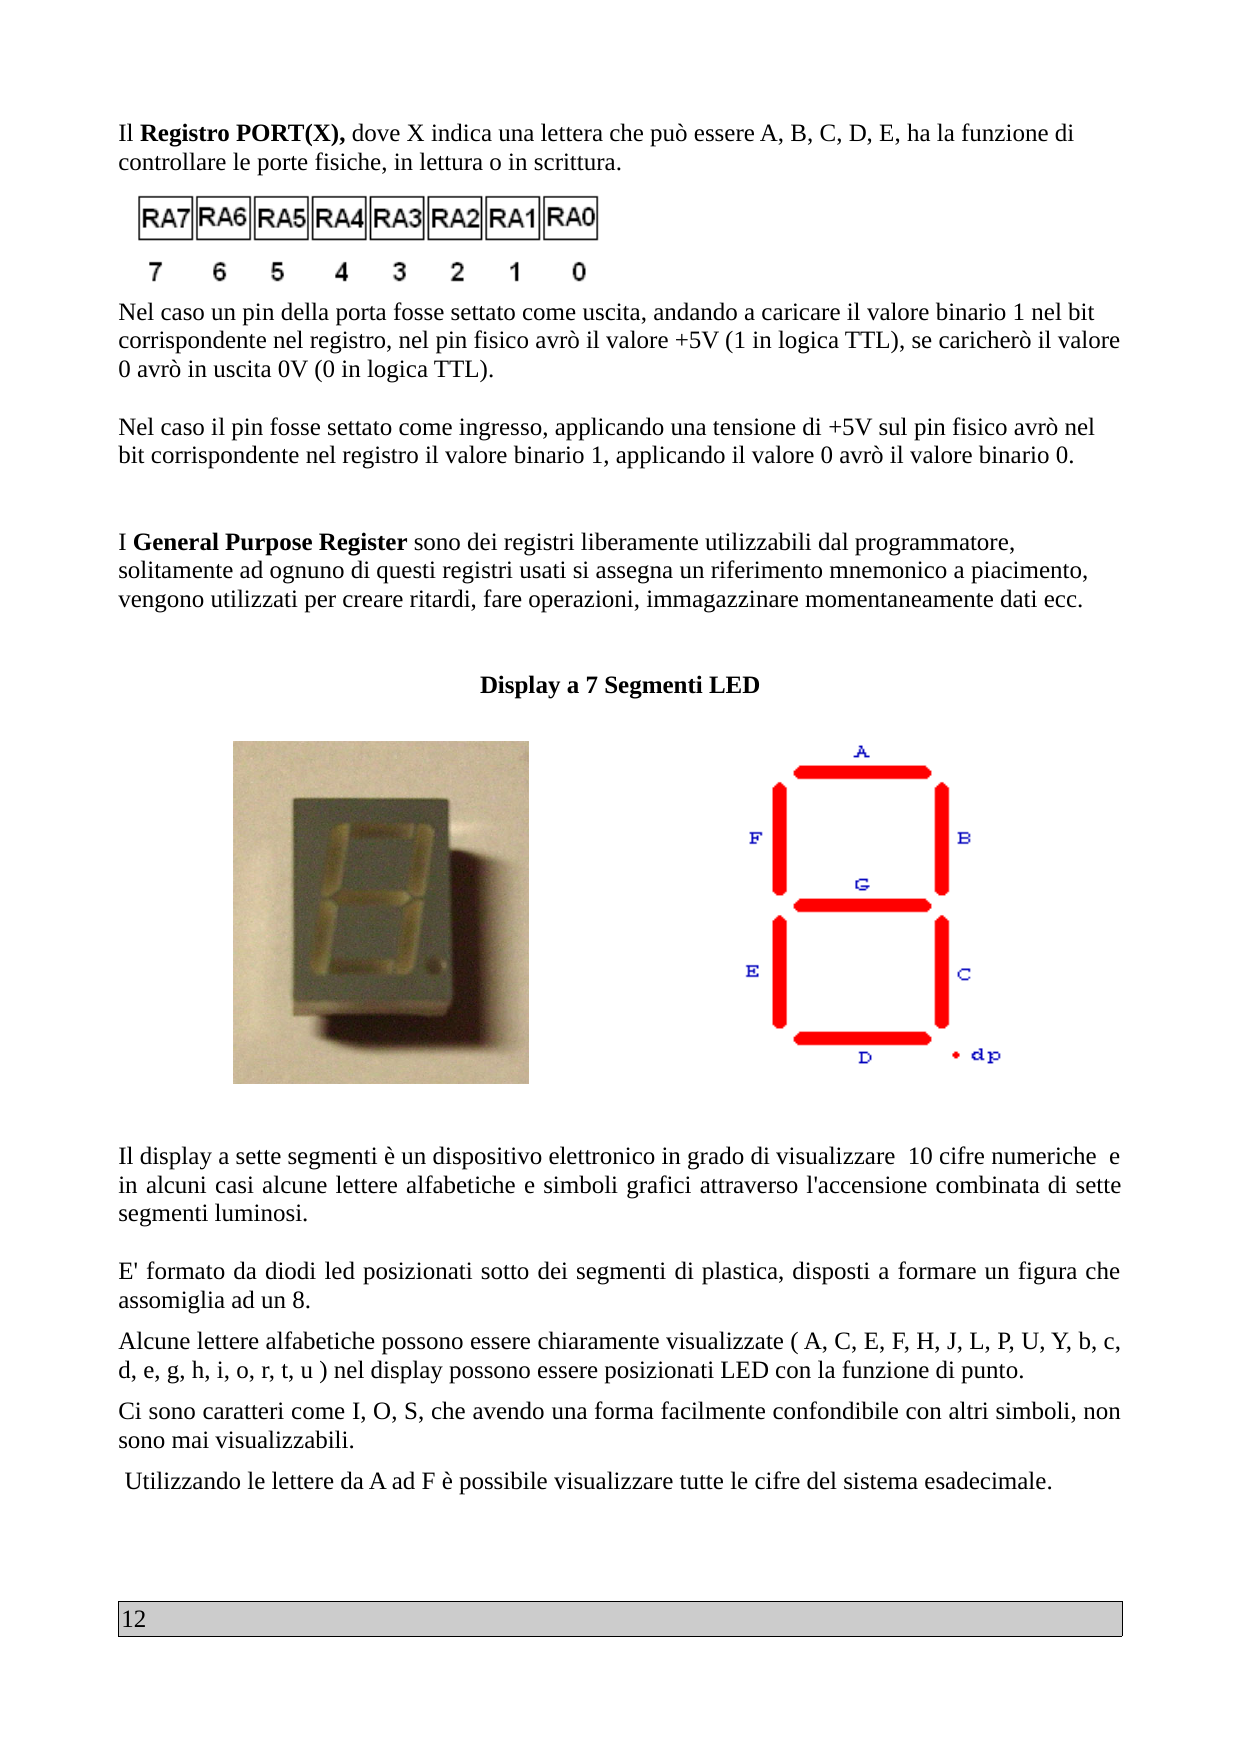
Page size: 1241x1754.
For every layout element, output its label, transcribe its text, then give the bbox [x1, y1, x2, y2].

picture [233, 741, 529, 1084]
text I General Purpose Register sono dei registri liberamente utilizzabili dal programmatore, solitamente ad ognuno di questi registri usati si assegna un riferimento mnemonico a piacimento, vengono utilizzati per creare ritardi, fare operazioni, immagazzinare momentaneamente dati ecc. [118, 527, 1122, 613]
text Ci sono caratteri come I, O, S, che avendo una forma facilmente confondibile con altri simboli, non sono mai visualizzabili. [118, 1396, 1122, 1453]
text Il Registro PORT(X), dove X indica una lettera che può essere A, B, C, D, E, ha la funzione di controllare le porte fisiche, in lettura o in scrittura. [118, 118, 1122, 176]
text Display a 7 Segmenti LED [118, 670, 1122, 699]
text Nel caso il pin fosse settato come ingresso, applicando una tensione di +5V sul pin fisico avrò nel bit corrispondente nel registro il valore binario 1, applicando il valore 0 avrò il valore binario 0. [118, 412, 1122, 469]
text Nel caso un pin della porta fosse settato come uscita, andando a caricare il valore binario 1 nel bit corrispondente nel registro, nel pin fisico avrò il valore +5V (1 in logica TTL), se caricherò il valore 0 avrò in uscita 0V (0 in logica TTL). [118, 176, 1122, 383]
text E' formato da diodi led posizionati sotto dei segmenti di plastica, disposti a formare un figura che assomiglia ad un 8. [118, 1256, 1122, 1313]
text Il display a sette segmenti è un dispositivo elettronico in grado di visualizzare 10 cifre numeriche e in alcuni casi alcune lettere alfabetiche e simboli grafici attraverso l'accensione combinata di sette segmenti luminosi. [118, 1141, 1122, 1227]
picture [743, 741, 1004, 1067]
picture [123, 176, 617, 297]
text Utilizzando le lettere da A ad F è possibile visualizzare tutte le cifre del sistema esadecimale. [118, 1466, 1122, 1495]
text Alcune lettere alfabetiche possono essere chiaramente visualizzate ( A, C, E, F, H, J, L, P, U, Y, b, c, d, e, g, h, i, o, r, t, u ) nel display possono essere posizionati LED con la funzione di punto. [118, 1326, 1122, 1383]
